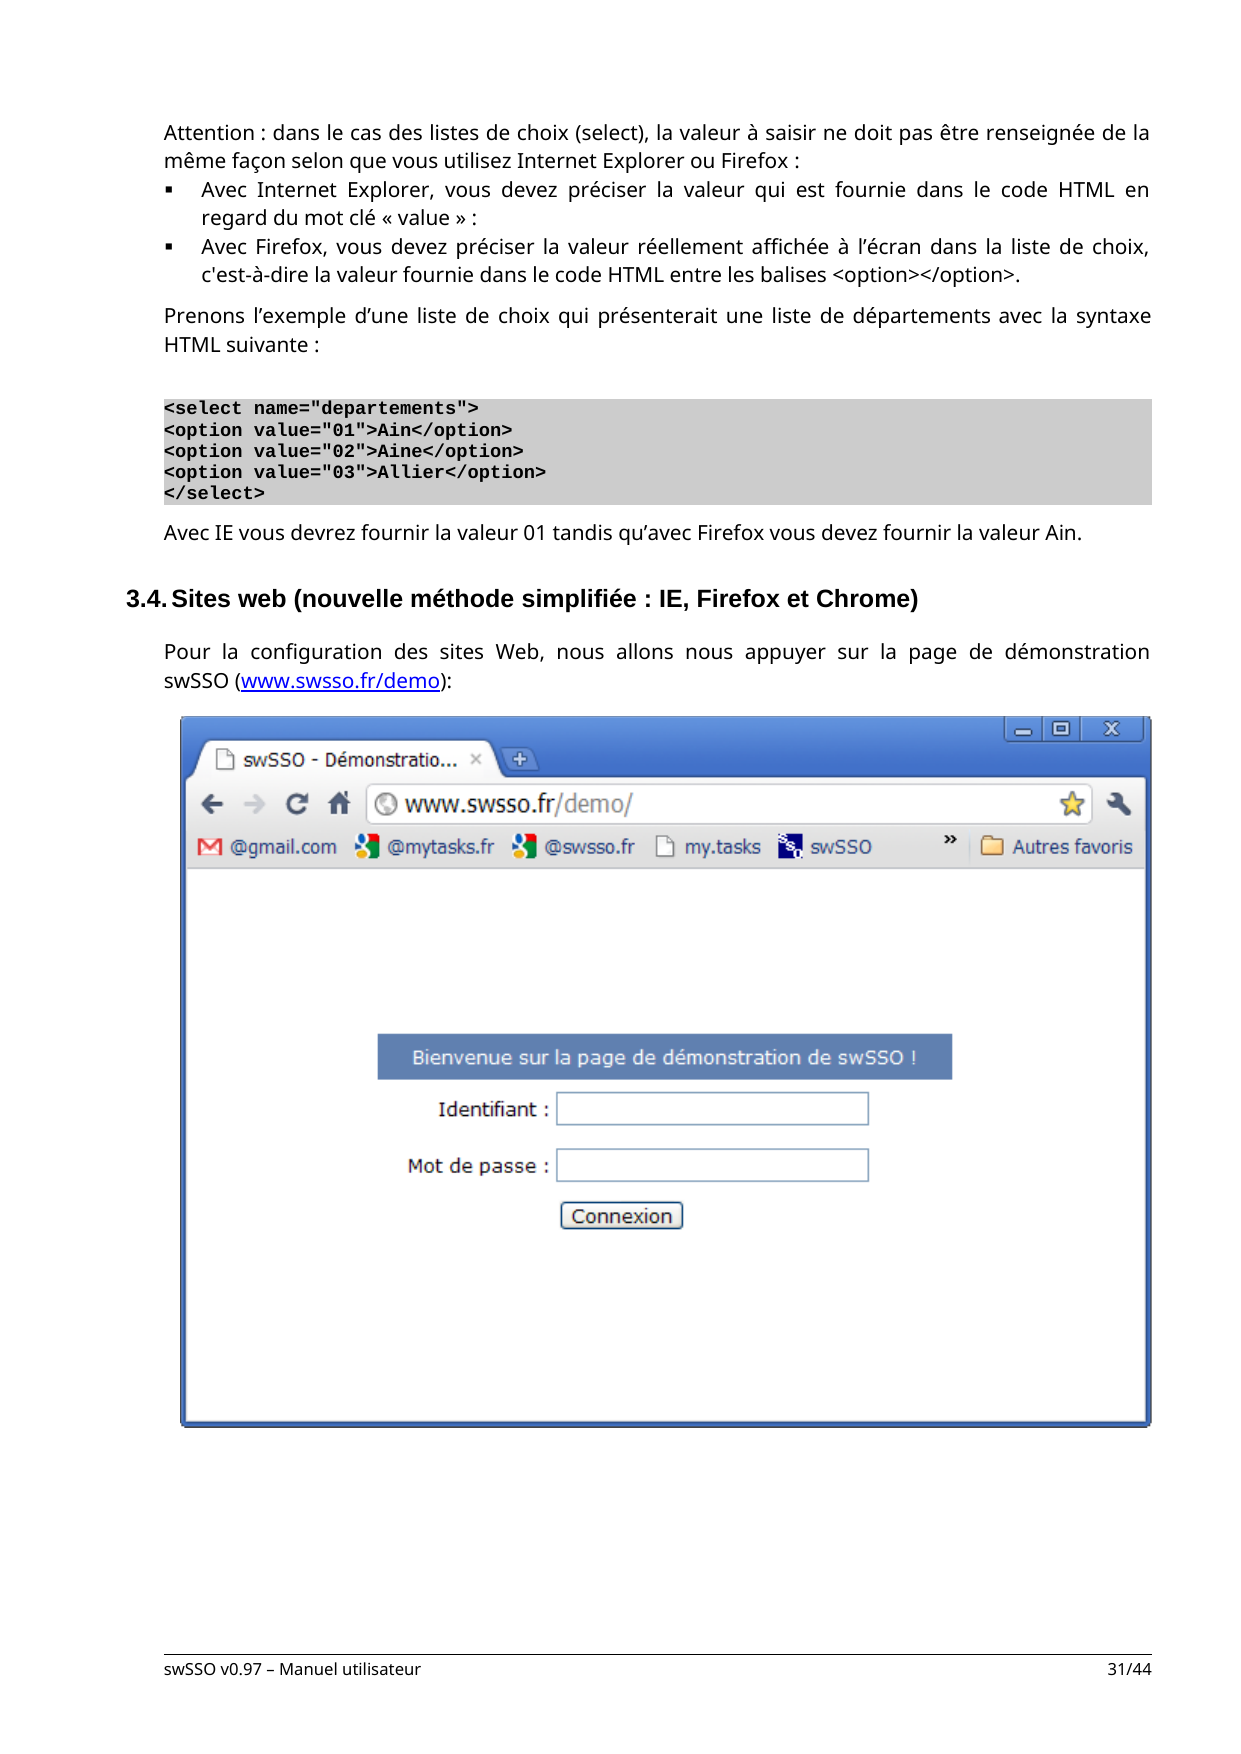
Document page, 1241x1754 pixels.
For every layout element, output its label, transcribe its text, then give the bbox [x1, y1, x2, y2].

list Avec Firefox, vous devez préciser la valeur réellement affichée à l’écran dans la liste de choix, c'est-à-dire la valeur fournie dans le code HTML entre les balises <option></option>. [164, 232, 1152, 289]
text Prenons l’exemple d’une liste de choix qui présenterait une liste de départements avec la syntaxe HTML suivante : [164, 301, 1152, 358]
list Avec Internet Explorer, vous devez préciser la valeur qui est fournie dans le code HTML en regard du mot clé « value » : [164, 175, 1152, 232]
picture [180, 716, 1152, 1428]
text Attention : dans le cas des listes de choix (select), la valeur à saisir ne doit pas être renseignée de la même façon selon que vous utilisez Internet Explorer ou Firefox : [164, 118, 1152, 175]
text Pour la configuration des sites Web, nous allons nous appuyer sur la page de démonstration swSSO (www.swsso.fr/demo): [164, 637, 1152, 694]
text Avec IE vous devrez fournir la valeur 01 tandis qu’avec Firefox vous devez fournir la valeur Ain. [164, 518, 1152, 546]
text <option value="03">Allier</option> [164, 463, 1152, 484]
text <option value="02">Aine</option> [164, 442, 1152, 463]
text <select name="departements"> [164, 399, 1152, 420]
subtitle Sites web (nouvelle méthode simplifiée : IE, Firefox et Chrome) [126, 584, 1152, 612]
text </select> [164, 484, 1152, 505]
text <option value="01">Ain</option> [164, 420, 1152, 442]
